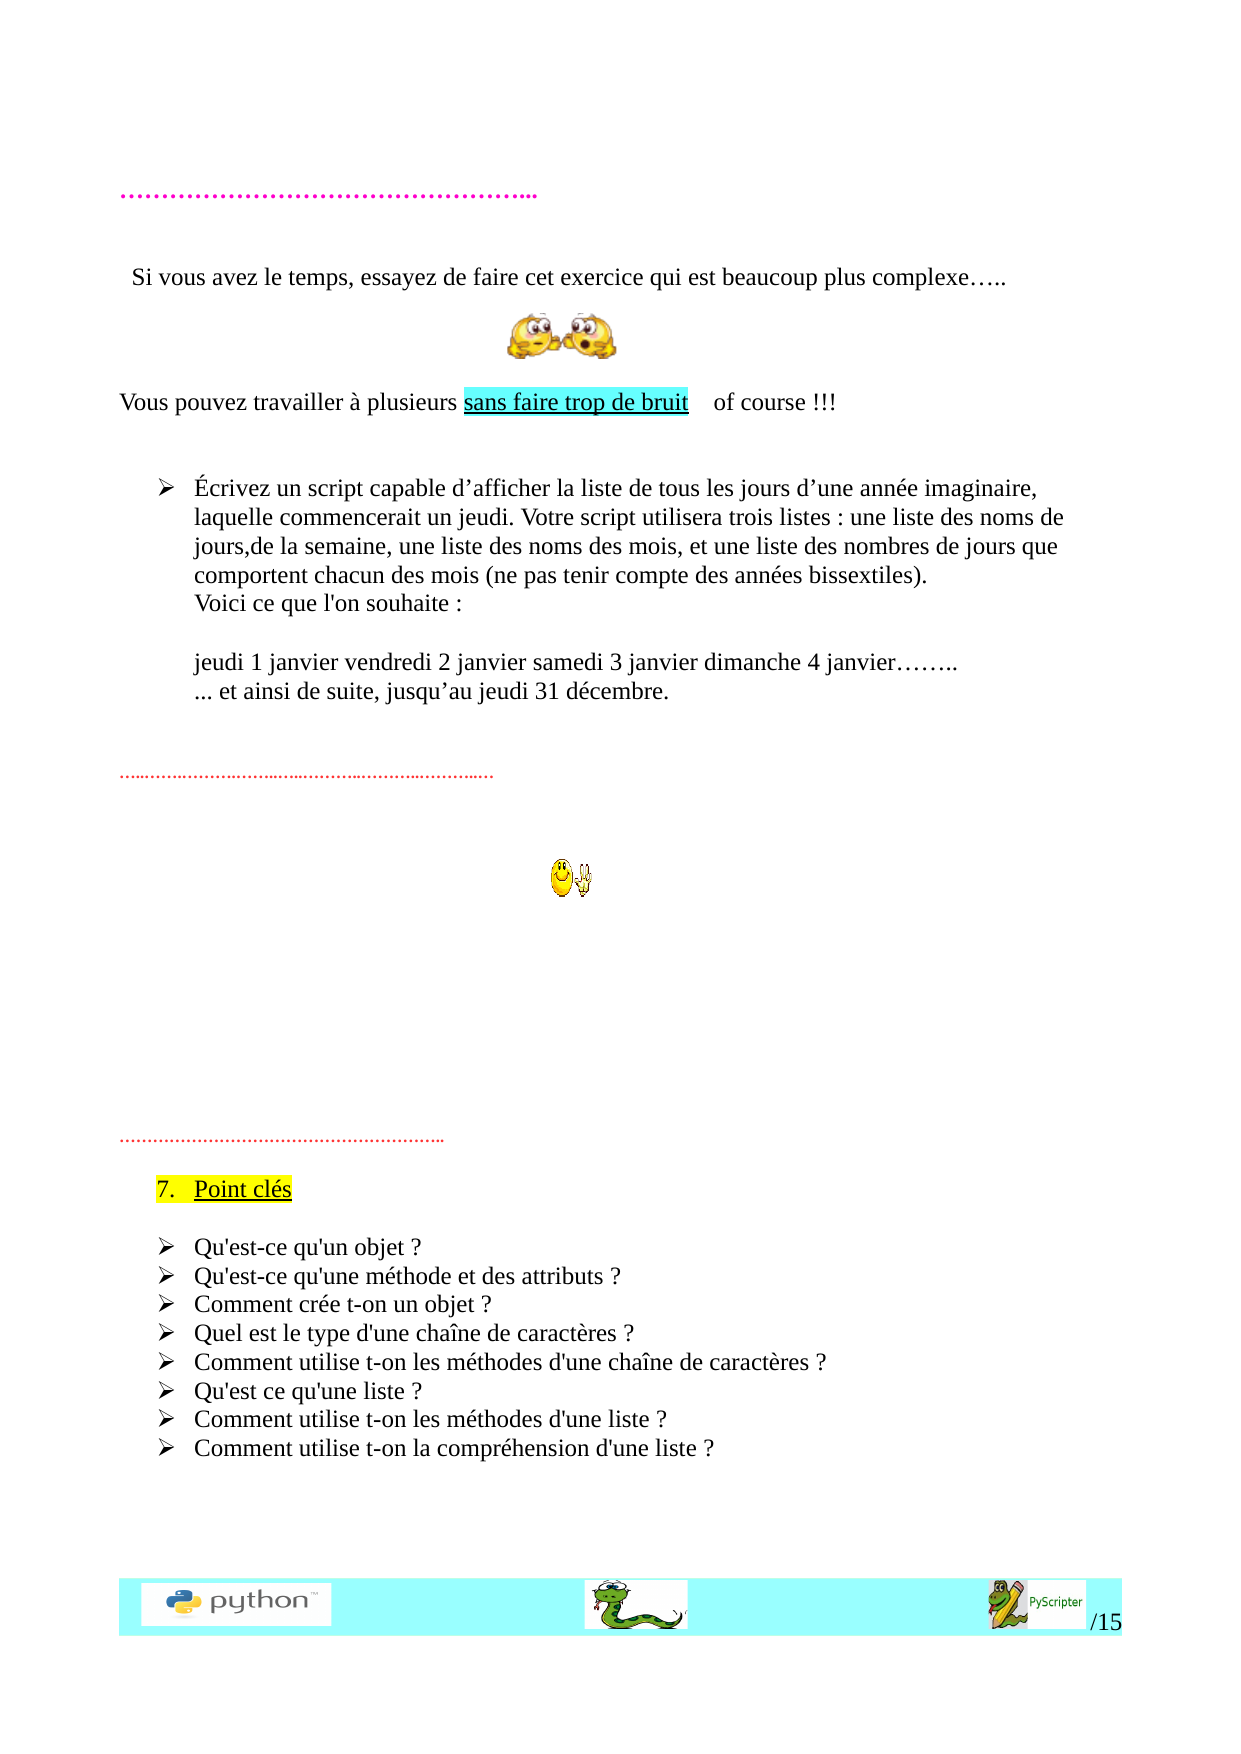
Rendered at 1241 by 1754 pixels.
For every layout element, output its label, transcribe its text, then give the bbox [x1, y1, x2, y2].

text ………………………………………………….. [119, 1127, 1122, 1146]
text …..…….……….……..…..………..………..………..… [119, 762, 1122, 782]
list Comment utilise t-on les méthodes d'une liste ? [156, 1404, 1122, 1433]
list Point clés [156, 1174, 1122, 1203]
picture [507, 313, 617, 359]
list Qu'est ce qu'une liste ? [156, 1376, 1122, 1404]
list Quel est le type d'une chaîne de caractères ? [156, 1318, 1122, 1347]
picture [141, 1583, 332, 1626]
picture [584, 1580, 688, 1629]
list Comment crée t-on un objet ? [156, 1289, 1122, 1318]
list Qu'est-ce qu'un objet ? [156, 1232, 1122, 1261]
picture [527, 859, 592, 897]
list Écrivez un script capable d’afficher la liste de tous les jours d’une année imaginaire, laquelle commencerait un jeudi. Votre script utilisera trois listes : une liste des noms de jours,de la semaine, une liste des noms des mois, et une liste des nombres de jours que comportent chacun des mois (ne pas tenir compte des années bissextiles). [156, 473, 1122, 588]
text Si vous avez le temps, essayez de faire cet exercice qui est beaucoup plus complexe….. [119, 262, 1122, 291]
list Comment utilise t-on la compréhension d'une liste ? [156, 1433, 1122, 1462]
list ... et ainsi de suite, jusqu’au jeudi 31 décembre. [156, 676, 1122, 705]
text …………………………………………... [119, 176, 1122, 204]
list Comment utilise t-on les méthodes d'une chaîne de caractères ? [156, 1347, 1122, 1376]
list Qu'est-ce qu'une méthode et des attributs ? [156, 1261, 1122, 1289]
list Voici ce que l'on souhaite : [156, 588, 1122, 617]
text Vous pouvez travailler à plusieurs sans faire trop de bruit of course !!! [119, 387, 1122, 416]
picture [988, 1580, 1087, 1629]
list jeudi 1 janvier vendredi 2 janvier samedi 3 janvier dimanche 4 janvier…….. [156, 647, 1122, 676]
